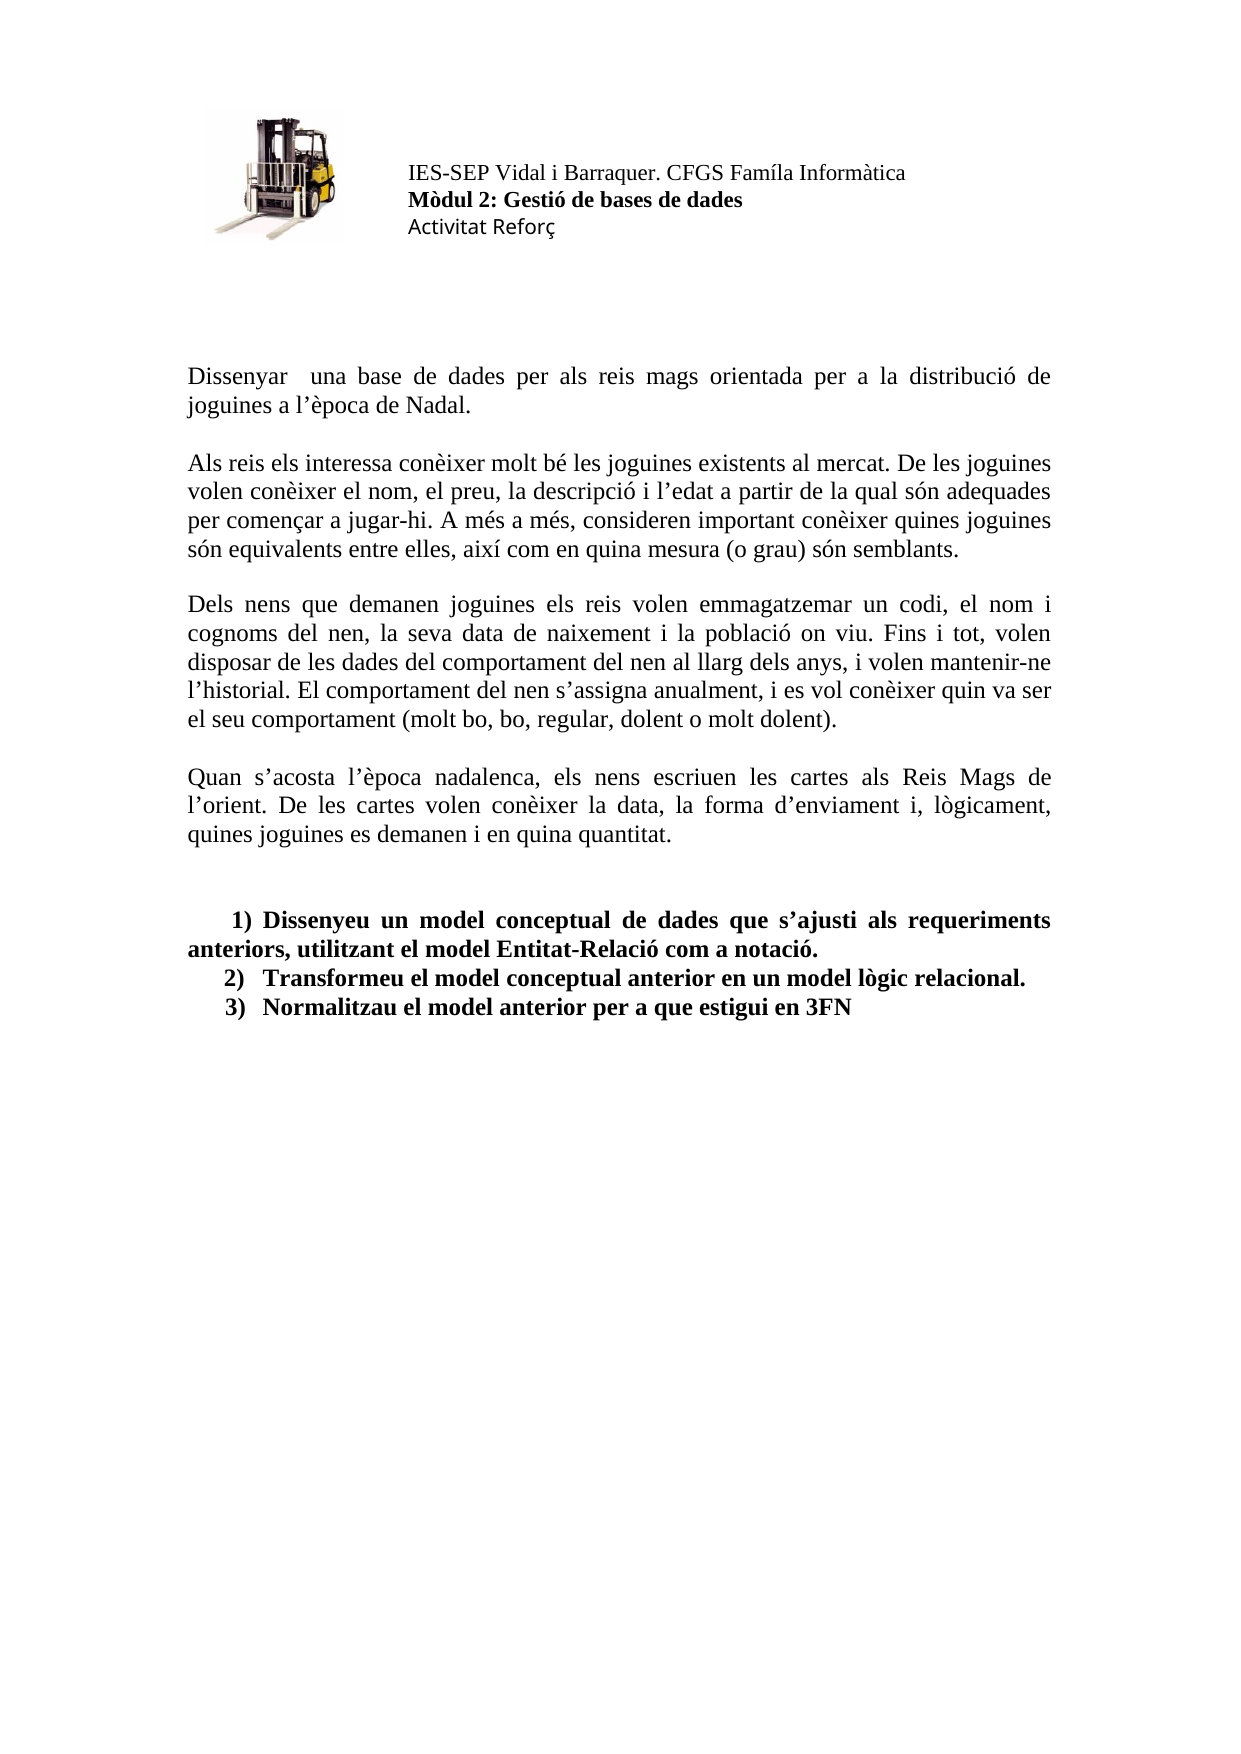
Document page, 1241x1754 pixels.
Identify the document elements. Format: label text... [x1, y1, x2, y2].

table_header IES-SEP Vidal i Barraquer. CFGS Famíla Informàtica Mòdul 2: Gestió de bases de dades Activitat Reforç [401, 96, 1080, 266]
text Als reis els interessa conèixer molt bé les joguines existents al mercat. De les joguines volen conèixer el nom, el preu, la descripció i l’edat a partir de la qual són adequades per començar a jugar-hi. A més a més, consideren important conèixer quines joguines són equivalents entre elles, així com en quina mesura (o grau) són semblants. [187, 448, 1053, 563]
text Dissenyar una base de dades per als reis mags orientada per a la distribució de joguines a l’època de Nadal. [187, 361, 1053, 419]
table_header [182, 96, 401, 266]
list Normalitzau el model anterior per a que estigui en 3FN [225, 992, 1053, 1020]
text Quan s’acosta l’època nadalenca, els nens escriuen les cartes als Reis Mags de l’orient. De les cartes volen conèixer la data, la forma d’enviament i, lògicament, quines joguines es demanen i en quina quantitat. [187, 762, 1053, 848]
text 1) Dissenyeu un model conceptual de dades que s’ajusti als requeriments anteriors, utilitzant el model Entitat-Relació com a notació. [187, 905, 1053, 963]
picture [205, 105, 344, 246]
list Transformeu el model conceptual anterior en un model lògic relacional. [224, 963, 1053, 992]
text Dels nens que demanen joguines els reis volen emmagatzemar un codi, el nom i cognoms del nen, la seva data de naixement i la població on viu. Fins i tot, volen disposar de les dades del comportament del nen al llarg dels anys, i volen mantenir-ne l’historial. El comportament del nen s’assigna anualment, i es vol conèixer quin va ser el seu comportament (molt bo, bo, regular, dolent o molt dolent). [187, 589, 1053, 733]
